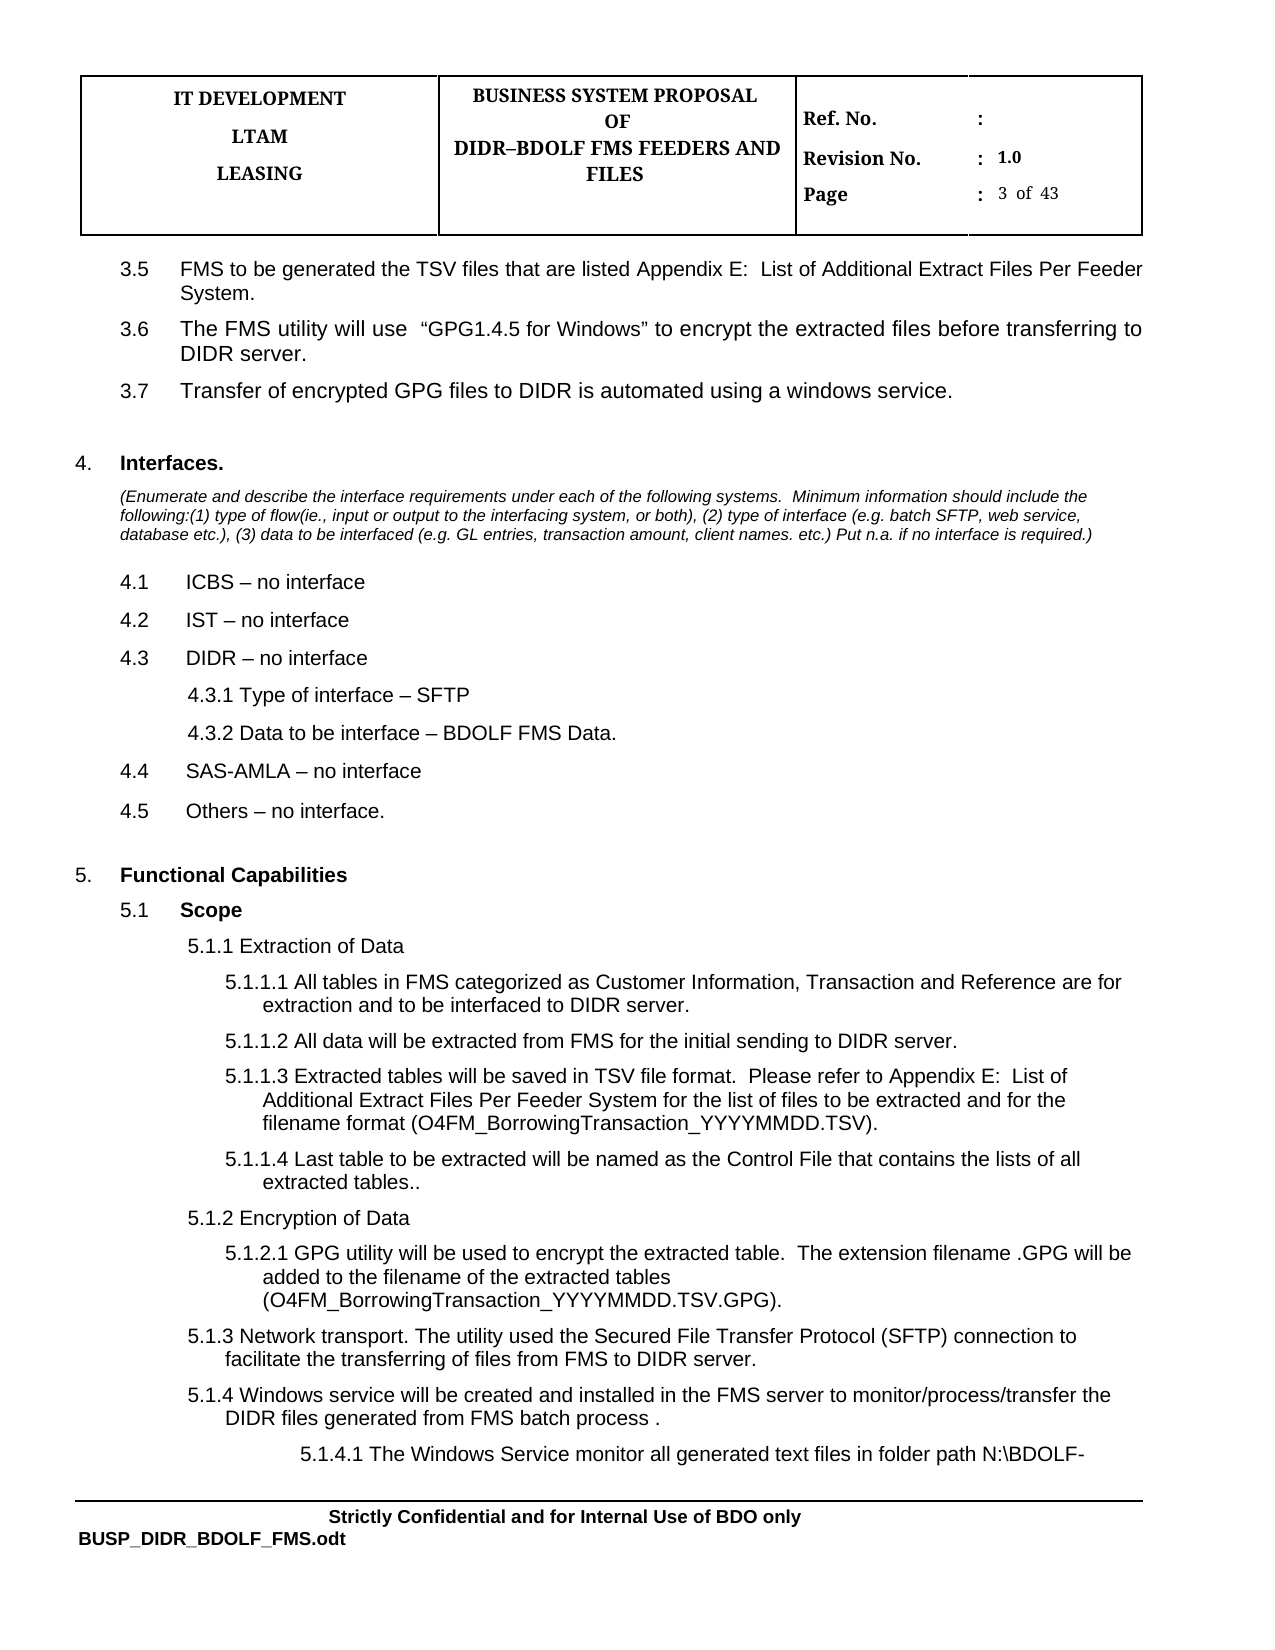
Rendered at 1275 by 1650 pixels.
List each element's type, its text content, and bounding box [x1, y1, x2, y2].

list Windows service will be created and installed in the FMS server to monitor/process/transfer the DIDR files generated from FMS batch process . [187, 1383, 1143, 1430]
list Encryption of Data [187, 1206, 1143, 1229]
list (Enumerate and describe the interface requirements under each of the following systems. Minimum information should include the following:(1) type of flow(ie., input or output to the interfacing system, or both), (2) type of interface (e.g. batch SFTP, web service, database etc.), (3) data to be interfaced (e.g. GL entries, transaction amount, client names. etc.) Put n.a. if no interface is required.) [75, 487, 1143, 543]
list The FMS utility will use “GPG1.4.5 for Windows” to encrypt the extracted files before transferring to DIDR server. [120, 316, 1143, 366]
list IST – no interface [120, 608, 1143, 632]
list ICBS – no interface [120, 571, 1143, 594]
list Extraction of Data [187, 935, 1143, 958]
list FMS to be generated the TSV files that are listed Appendix E: List of Additional Extract Files Per Feeder System. [120, 258, 1143, 304]
list Data to be interface – BDOLF FMS Data. [187, 722, 1143, 745]
list Functional Capabilities [75, 863, 1143, 887]
list Interfaces. [75, 452, 1143, 475]
list Extracted tables will be saved in TSV file format. Please refer to Appendix E: List of Additional Extract Files Per Feeder System for the list of files to be extracted and for the filename format (O4FM_BorrowingTransaction_YYYYMMDD.TSV). [225, 1065, 1143, 1135]
list Type of interface – SFTP [187, 684, 1143, 707]
list GPG utility will be used to encrypt the extracted table. The extension filename .GPG will be added to the filename of the extracted tables (O4FM_BorrowingTransaction_YYYYMMDD.TSV.GPG). [225, 1242, 1143, 1312]
list All tables in FMS categorized as Customer Information, Transaction and Reference are for extraction and to be interfaced to DIDR server. [225, 971, 1143, 1017]
list Scope [120, 899, 1143, 922]
list Transfer of encrypted GPG files to DIDR is automated using a windows service. [120, 378, 1143, 403]
list The Windows Service monitor all generated text files in folder path N:\BDOLF- [300, 1442, 1143, 1465]
list Others – no interface. [120, 800, 1143, 823]
list Network transport. The utility used the Secured File Transfer Protocol (SFTP) connection to facilitate the transferring of files from FMS to DIDR server. [187, 1324, 1143, 1371]
list SAS-AMLA – no interface [120, 760, 1143, 783]
list All data will be extracted from FMS for the initial sending to DIDR server. [225, 1029, 1143, 1053]
list DIDR – no interface [120, 646, 1143, 669]
list Last table to be extracted will be named as the Control File that contains the lists of all extracted tables.. [225, 1147, 1143, 1194]
